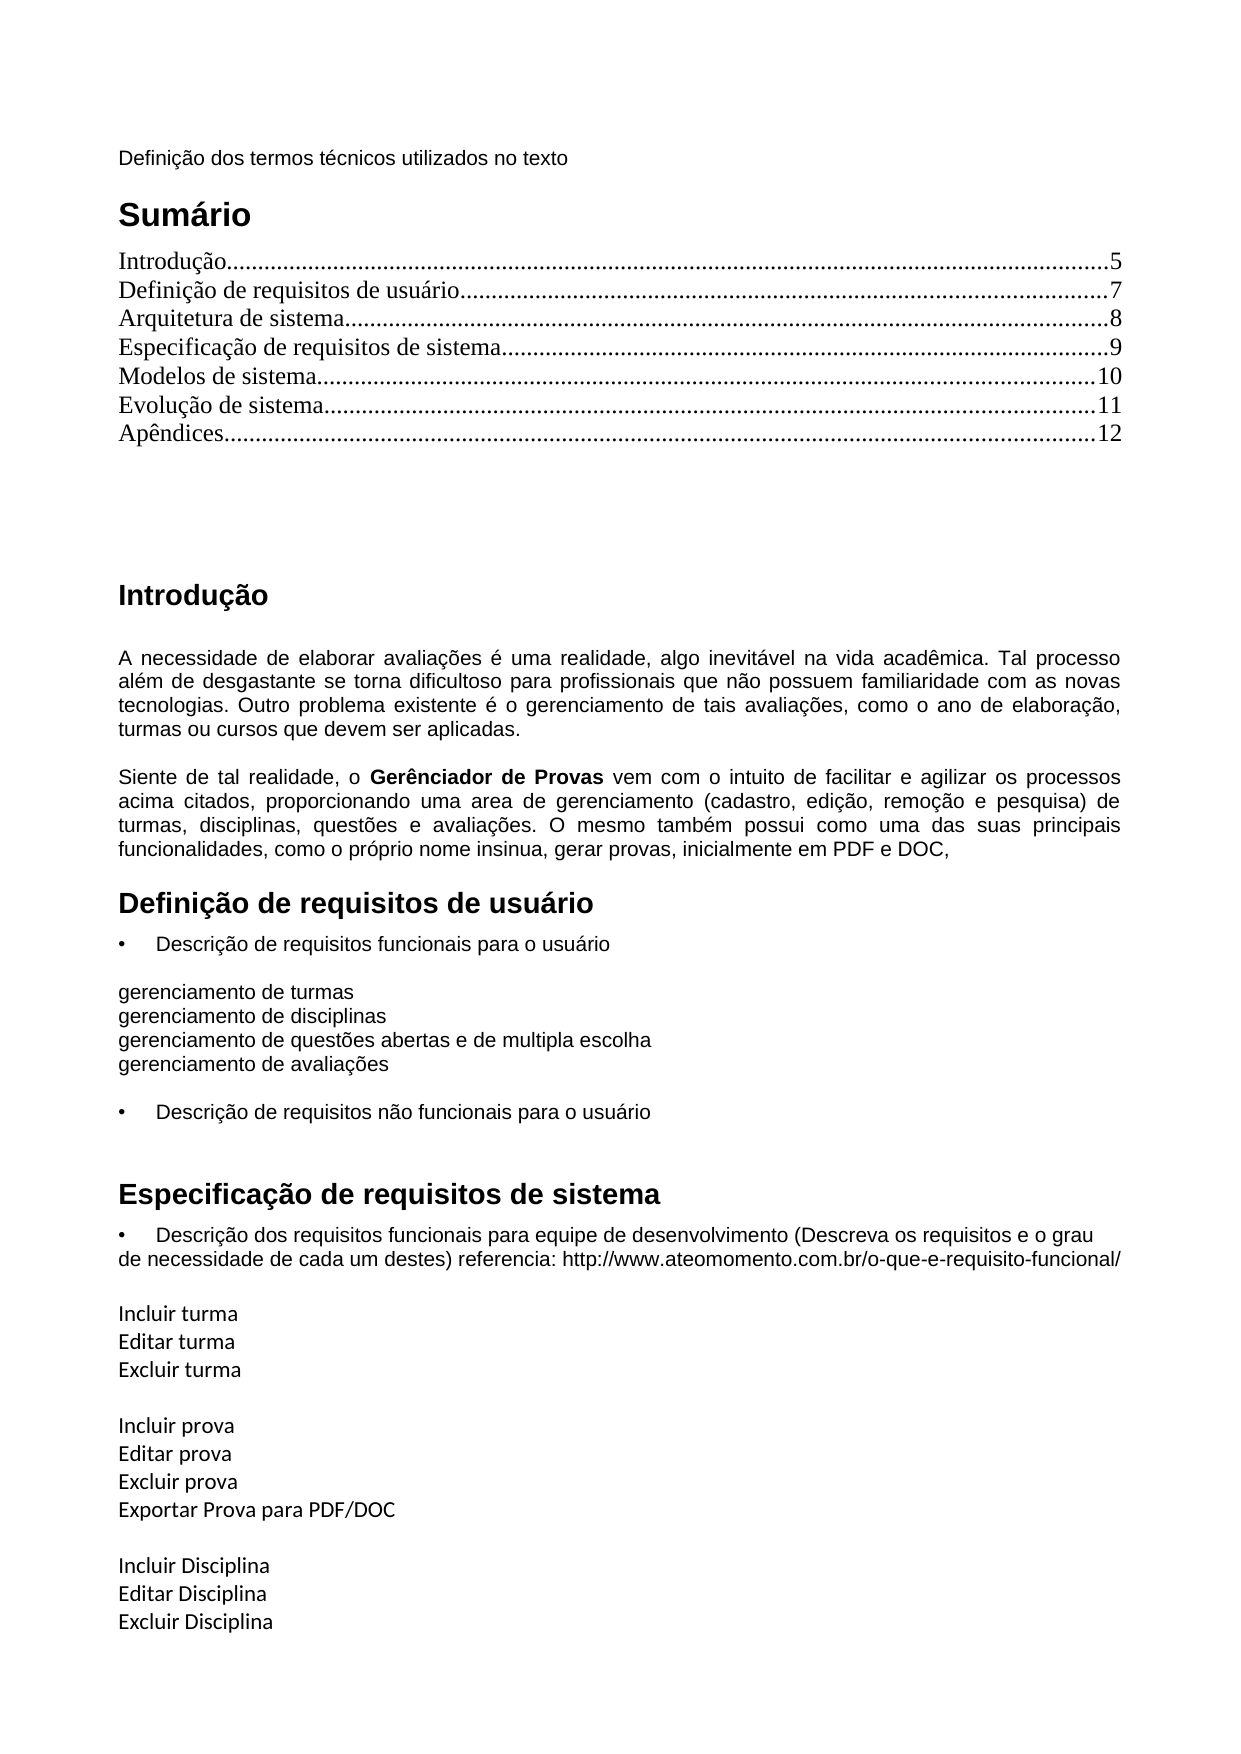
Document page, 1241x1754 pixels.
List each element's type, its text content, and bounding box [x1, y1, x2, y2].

text Exportar Prova para PDF/DOC [118, 1495, 1122, 1523]
text Excluir turma [118, 1355, 1122, 1383]
text Incluir prova [118, 1411, 1122, 1439]
text Definição de requisitos de usuário [118, 886, 1122, 919]
text Excluir Disciplina [118, 1607, 1122, 1635]
text Introdução [118, 578, 1122, 612]
text Especificação de requisitos de sistema [118, 1177, 1122, 1211]
text Especificação de requisitos de sistema 9 [118, 332, 1122, 361]
list Descrição de requisitos não funcionais para o usuário [81, 1100, 1122, 1124]
text gerenciamento de questões abertas e de multipla escolha [118, 1028, 1122, 1052]
text Definição de requisitos de usuário 7 [118, 275, 1122, 303]
text gerenciamento de disciplinas [118, 1004, 1122, 1028]
text Evolução de sistema 11 [118, 390, 1122, 418]
text Incluir turma [118, 1299, 1122, 1327]
list Descrição dos requisitos funcionais para equipe de desenvolvimento (Descreva os requisitos e o grau de necessidade de cada um destes) referencia: http://www.ateomomento.com.br/o-que-e-requisito-funcional/ [81, 1223, 1122, 1271]
text Definição dos termos técnicos utilizados no texto [118, 146, 1122, 170]
text gerenciamento de avaliações [118, 1052, 1122, 1076]
text A necessidade de elaborar avaliações é uma realidade, algo inevitável na vida acadêmica. Tal processo além de desgastante se torna dificultoso para profissionais que não possuem familiaridade com as novas tecnologias. Outro problema existente é o gerenciamento de tais avaliações, como o ano de elaboração, turmas ou cursos que devem ser aplicadas. [118, 645, 1122, 741]
text Introdução 5 [118, 246, 1122, 275]
text Apêndices 12 [118, 418, 1122, 447]
text Arquitetura de sistema 8 [118, 303, 1122, 332]
text Siente de tal realidade, o Gerênciador de Provas vem com o intuito de facilitar e agilizar os processos acima citados, proporcionando uma area de gerenciamento (cadastro, edição, remoção e pesquisa) de turmas, disciplinas, questões e avaliações. O mesmo também possui como uma das suas principais funcionalidades, como o próprio nome insinua, gerar provas, inicialmente em PDF e DOC, [118, 765, 1122, 861]
list Descrição de requisitos funcionais para o usuário [81, 932, 1122, 956]
text Sumário [118, 195, 1122, 233]
text Editar turma [118, 1327, 1122, 1355]
text Incluir Disciplina [118, 1551, 1122, 1579]
text Excluir prova [118, 1467, 1122, 1495]
text Editar prova [118, 1439, 1122, 1467]
text gerenciamento de turmas [118, 980, 1122, 1004]
text Modelos de sistema 10 [118, 361, 1122, 390]
text Editar Disciplina [118, 1579, 1122, 1607]
